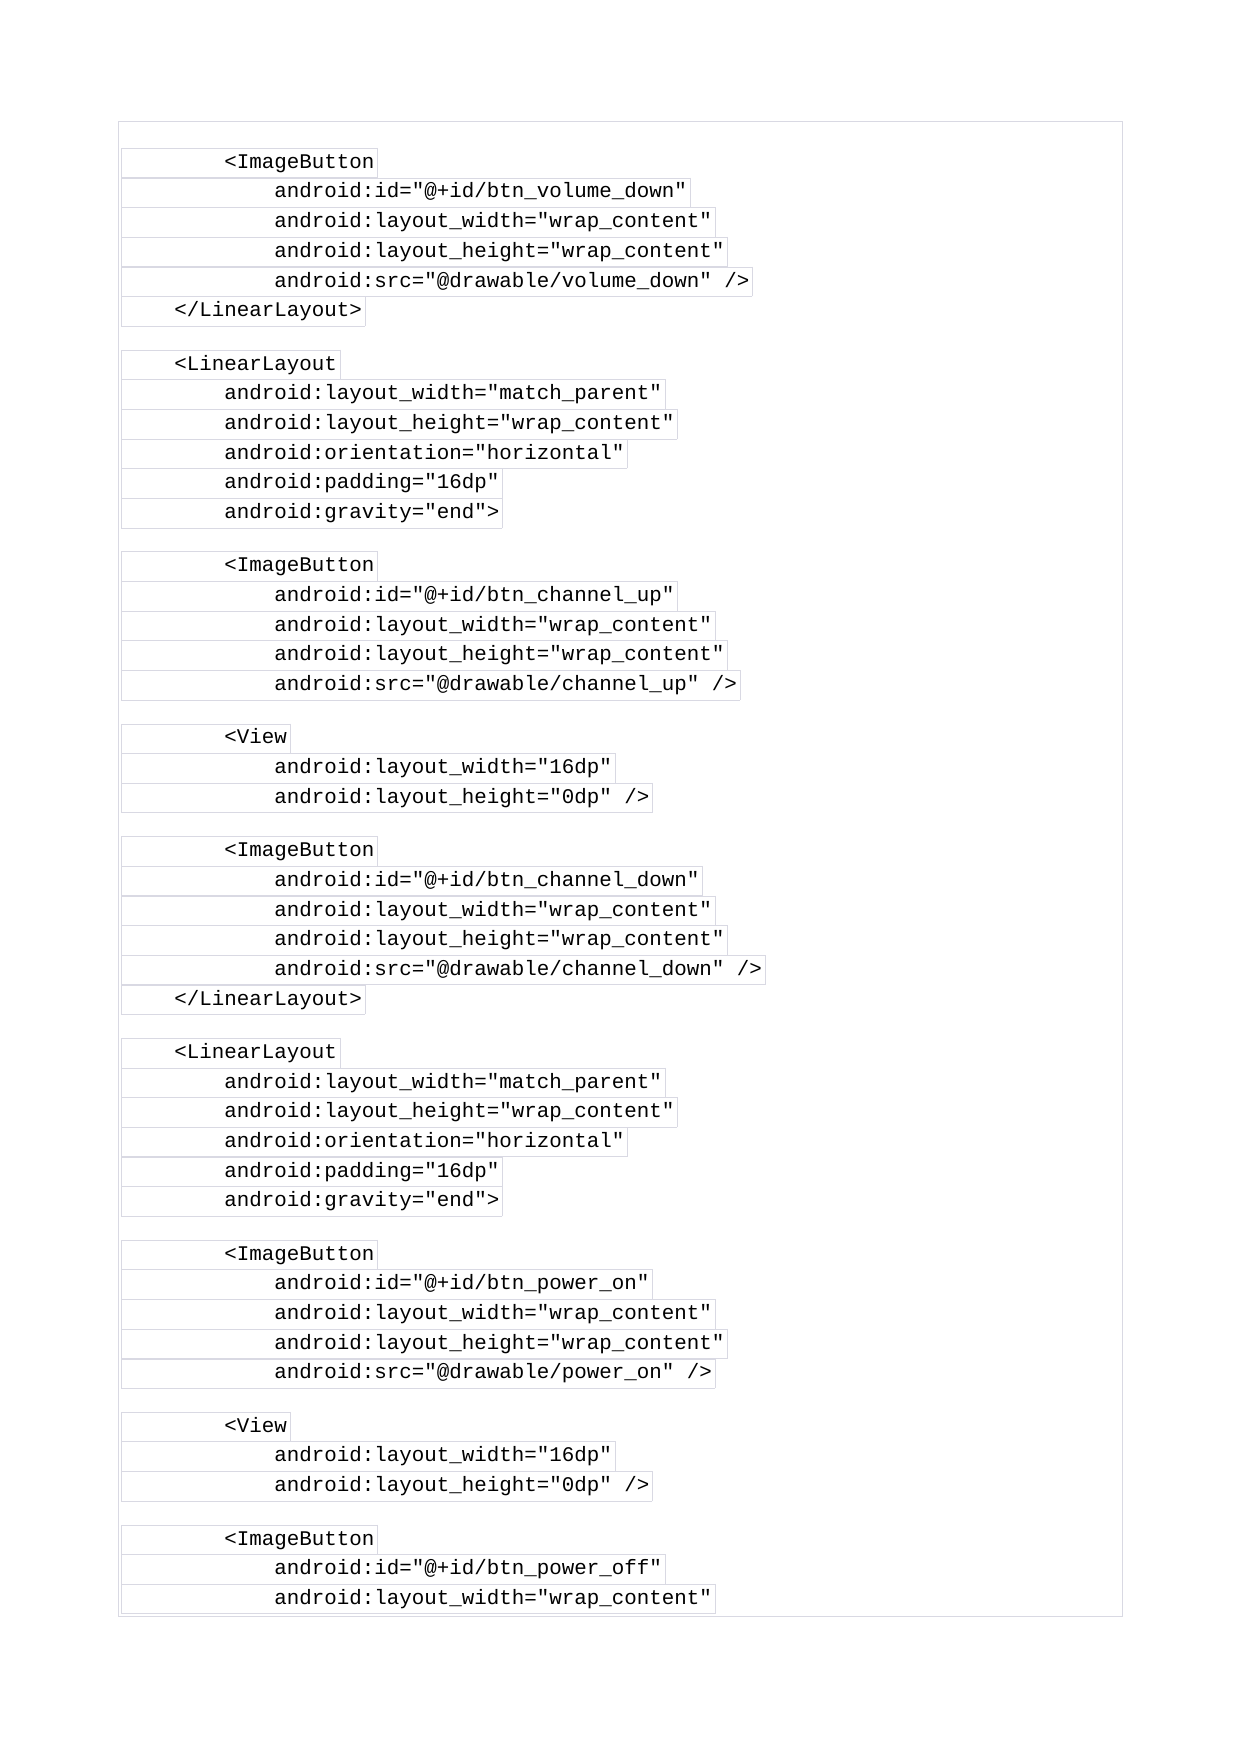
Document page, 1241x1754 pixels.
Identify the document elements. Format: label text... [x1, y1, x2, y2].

text android:src="@drawable/channel_up" /> [728, 667, 1122, 700]
text android:layout_height="0dp" /> [616, 1468, 1122, 1501]
text android:layout_width="wrap_content" [703, 892, 1122, 922]
text [628, 1124, 1122, 1154]
text android:layout_height="0dp" /> [122, 784, 652, 812]
text [503, 495, 1122, 528]
text android:orientation="horizontal" [122, 440, 627, 465]
text android:gravity="end"> [122, 499, 502, 528]
text android:padding="16dp" [122, 469, 502, 495]
text android:layout_width="match_parent" [341, 1064, 1122, 1094]
text android:layout_height="wrap_content" [666, 406, 1122, 436]
text <LinearLayout [119, 347, 1122, 376]
text android:layout_height="wrap_content" [122, 410, 677, 436]
text [366, 982, 1122, 1014]
text android:layout_height="wrap_content" [122, 1098, 677, 1124]
text android:id="@+id/btn_channel_up" [122, 582, 677, 608]
text [503, 1183, 1122, 1216]
text android:src="@drawable/volume_down" /> [728, 263, 1122, 293]
text android:layout_width="wrap_content" [122, 1300, 715, 1326]
text android:layout_width="16dp" [291, 750, 1122, 780]
text android:layout_width="wrap_content" [119, 1581, 1122, 1616]
text android:layout_width="16dp" [122, 754, 615, 780]
text android:layout_height="wrap_content" [122, 238, 727, 263]
text android:id="@+id/btn_power_on" [378, 1266, 1122, 1296]
text android:id="@+id/btn_power_off" [378, 1551, 1122, 1581]
text <ImageButton [119, 1237, 1122, 1266]
text [628, 436, 1122, 465]
text android:orientation="horizontal" [122, 1128, 627, 1154]
text <ImageButton [119, 145, 1122, 174]
text android:id="@+id/btn_power_on" [122, 1270, 652, 1296]
text android:id="@+id/btn_channel_down" [122, 867, 702, 892]
text android:id="@+id/btn_power_off" [122, 1555, 665, 1581]
text android:layout_width="wrap_content" [122, 612, 715, 637]
text [503, 1154, 1122, 1183]
text android:id="@+id/btn_channel_down" [378, 863, 1122, 892]
text android:layout_height="wrap_content" [122, 1330, 727, 1355]
text android:id="@+id/btn_channel_up" [378, 578, 1122, 608]
text android:src="@drawable/channel_down" /> [122, 956, 765, 982]
text android:layout_width="wrap_content" [653, 1296, 1122, 1326]
text [366, 293, 1122, 326]
text android:layout_width="16dp" [291, 1438, 1122, 1468]
text [716, 1355, 1122, 1388]
text android:layout_width="match_parent" [122, 380, 665, 406]
text android:layout_width="wrap_content" [122, 897, 715, 922]
text android:layout_width="wrap_content" [678, 608, 1122, 637]
text android:src="@drawable/power_on" /> [122, 1360, 715, 1388]
text android:gravity="end"> [122, 1187, 502, 1216]
text android:layout_width="match_parent" [122, 1069, 665, 1094]
text </LinearLayout> [122, 986, 365, 1014]
text android:src="@drawable/volume_down" /> [122, 268, 752, 293]
text <LinearLayout [119, 1035, 1122, 1064]
text android:layout_height="wrap_content" [122, 926, 727, 952]
text android:layout_height="wrap_content" [716, 234, 1122, 263]
text android:layout_width="match_parent" [122, 1064, 340, 1068]
text android:layout_height="wrap_content" [122, 641, 727, 667]
text android:layout_height="wrap_content" [716, 922, 1122, 952]
text android:layout_height="wrap_content" [716, 1326, 1122, 1355]
text android:layout_height="wrap_content" [716, 637, 1122, 667]
text android:layout_height="wrap_content" [666, 1094, 1122, 1124]
text android:src="@drawable/channel_down" /> [728, 952, 1122, 982]
text android:layout_width="wrap_content" [691, 204, 1122, 234]
text android:src="@drawable/channel_up" /> [122, 671, 740, 700]
text android:id="@+id/btn_volume_down" [378, 174, 1122, 204]
text android:layout_height="0dp" /> [616, 780, 1122, 812]
text android:padding="16dp" [122, 1158, 502, 1183]
text android:layout_width="16dp" [122, 1442, 615, 1468]
text <ImageButton [119, 548, 1122, 578]
text <ImageButton [119, 833, 1122, 863]
text <ImageButton [119, 1521, 1122, 1551]
text <View [119, 720, 1122, 750]
text android:layout_height="0dp" /> [122, 1472, 652, 1501]
text <View [119, 1409, 1122, 1438]
text android:layout_width="match_parent" [341, 376, 1122, 406]
text </LinearLayout> [122, 297, 365, 326]
text android:layout_width="wrap_content" [122, 208, 715, 234]
text [503, 465, 1122, 495]
text android:id="@+id/btn_volume_down" [122, 179, 690, 204]
